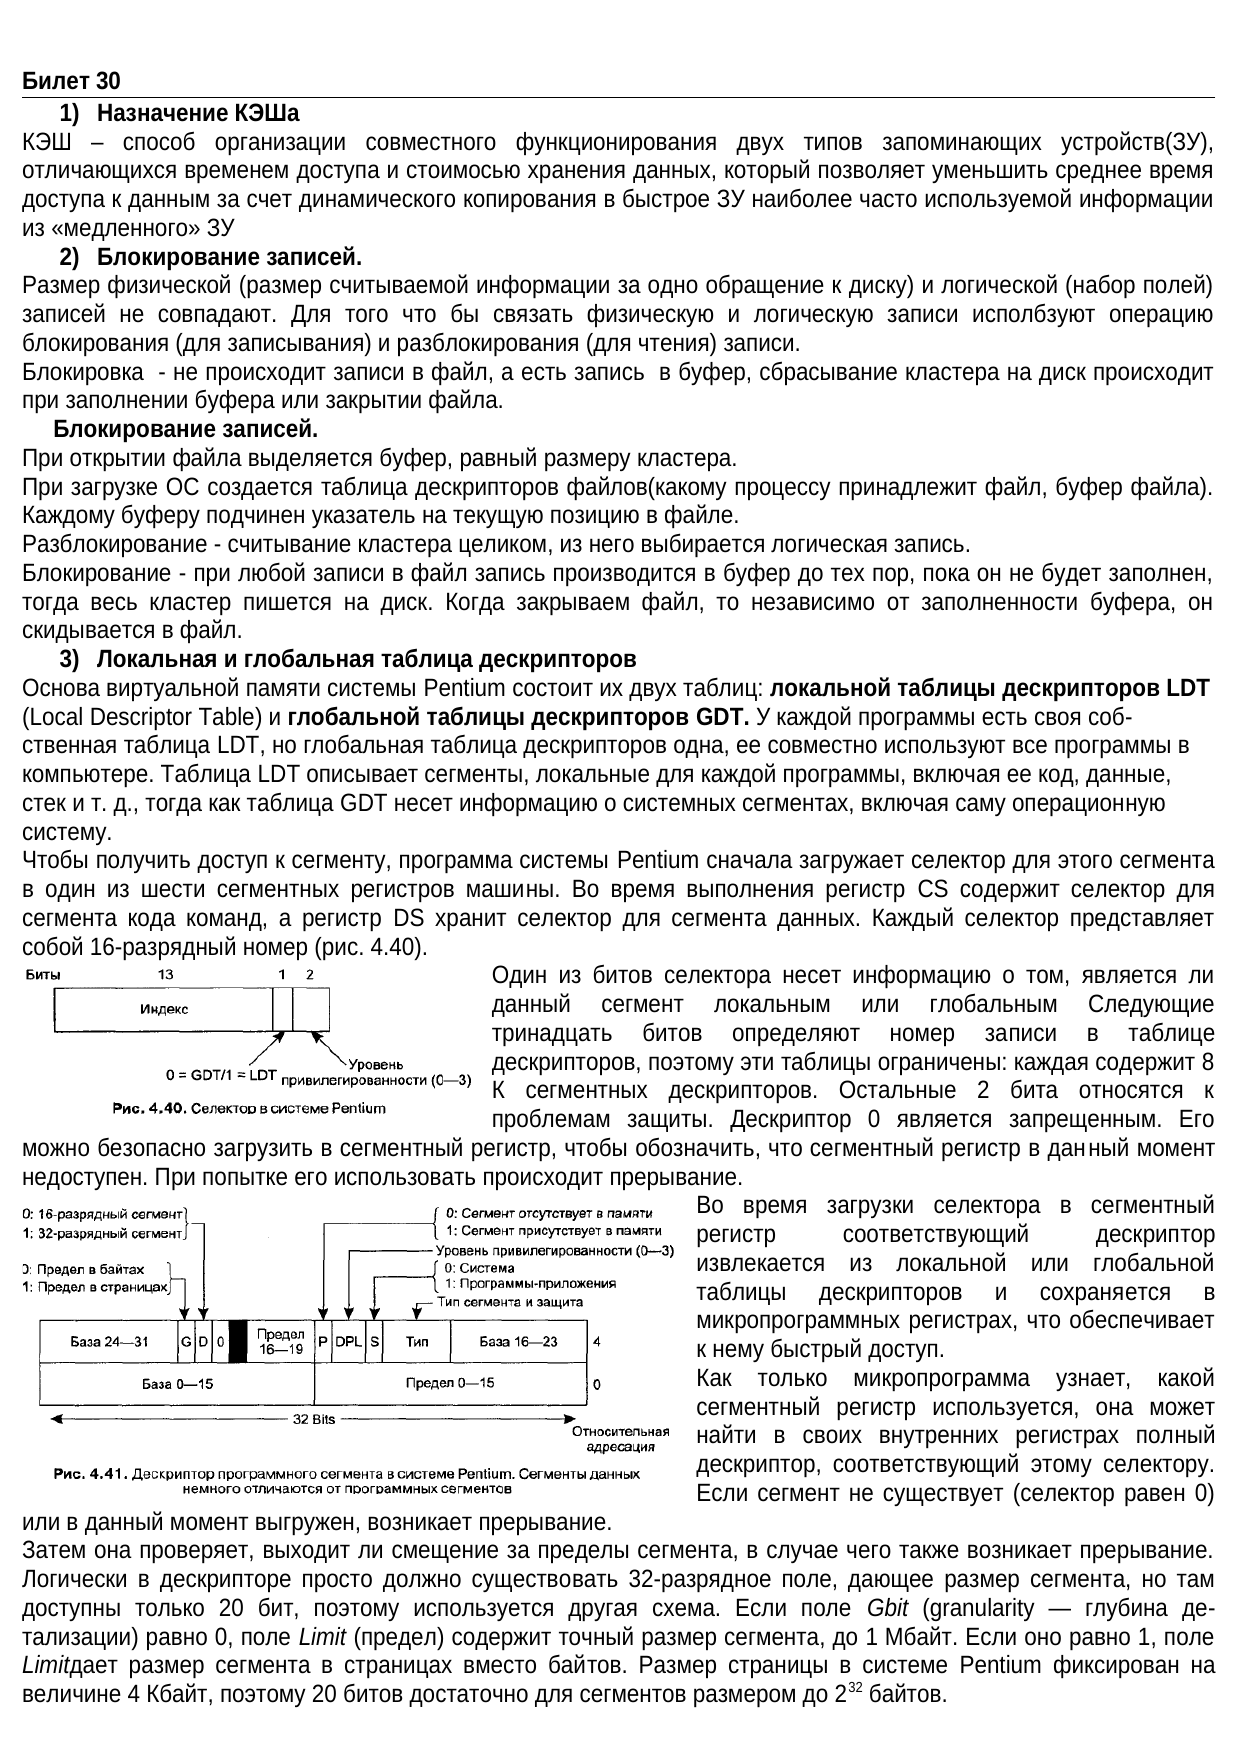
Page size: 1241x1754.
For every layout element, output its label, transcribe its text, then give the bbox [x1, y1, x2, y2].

list Блокирование записей. [22, 242, 1215, 270]
text КЭШ – способ организации совместного функционирования двух типов запоминающих устройств(ЗУ), отличающихся временем доступа и стоимосью хранения данных, который позволяет уменьшить среднее время доступа к данным за счет динамического копирования в быстрое ЗУ наиболее часто используемой информации из «медленного» ЗУ [22, 127, 1215, 242]
text Основа виртуальной памяти системы Pentium состоит их двух таблиц: локальной таблицы дескрипторов LDT (Local Descriptor Table) и глобальной таблицы дескрипторов GDT. У каждой программы есть своя соб­ственная таблица LDT, но глобальная таблица дескрипторов одна, ее совместно используют все программы в компьютере. Таблица LDT описывает сегменты, ло­кальные для каждой программы, включая ее код, данные, стек и т. д., тогда как таблица GDT несет информацию о системных сегментах, включая саму операцион­ную систему. [22, 673, 1215, 845]
list Локальная и глобальная таблица дескрипторов [22, 644, 1215, 673]
text Чтобы получить доступ к сегменту, программа системы Pentium сначала загружает селектор для этого сегмента в один из шести сегментных регистров маши­ны. Во время выполнения регистр CS содержит селектор для сегмента кода команд, а регистр DS хранит селектор для сегмента данных. Каждый селектор представляет собой 16-разрядный номер (рис. 4.40). [22, 845, 1215, 960]
text Билет 30 [22, 66, 1215, 97]
text Затем она проверяет, выходит ли смещение за пределы сегмента, в случае чего также возникает прерывание. Логически в дескрипторе просто должно существо­вать 32-разрядное поле, дающее размер сегмента, но там доступны только 20 бит, поэтому используется другая схема. Если поле Gbit (granularity — глубина де­тализации) равно 0, поле Limit (предел) содержит точный размер сегмента, до 1 Мбайт. Если оно равно 1, поле Limitдает размер сегмента в страницах вместо бай­тов. Размер страницы в системе Pentium фиксирован на величине 4 Кбайт, поэтому 20 битов достаточно для сегментов размером до 232 байтов. [22, 1535, 1215, 1708]
text Во время загрузки селектора в сегментный регистр соответствующий дескрип­тор извлекается из локальной или глобальной таблицы дескрипторов и сохраня­ется в микропрограммных регистрах, что обеспечивает к нему быстрый доступ. [22, 1190, 1215, 1363]
text Один из битов селектора несет информацию о том, является ли данный сегмент локальным или глобальным Следующие тринадцать битов определяют номер за­писи в таблице дескрипторов, поэтому эти таблицы ограничены: каждая содержит 8 К сегментных дескрипторов. Остальные 2 бита относятся к проблемам защиты. Дескриптор 0 является запрещенным. Его можно безопасно загрузить в сегментный регистр, чтобы обозначить, что сегментный регистр в дан­ный момент недоступен. При попытке его использовать происходит прерывание. [22, 960, 1215, 1190]
text Блокирование - при любой записи в файл запись производится в буфер до тех пор, пока он не будет заполнен, тогда весь кластер пишется на диск. Когда закрываем файл, то независимо от заполненности буфера, он скидывается в файл. [22, 558, 1215, 644]
text При загрузке ОС создается таблица дескрипторов файлов(какому процессу принадлежит файл, буфер файла). Каждому буферу подчинен указатель на текущую позицию в файле. [22, 472, 1215, 529]
text При открытии файла выделяется буфер, равный размеру кластера. [22, 443, 1215, 472]
text Размер физической (размер считываемой информации за одно обращение к диску) и логической (набор полей) записей не совпадают. Для того что бы связать физическую и логическую записи исполбзуют операцию блокирования (для записывания) и разблокирования (для чтения) записи. [22, 270, 1215, 357]
text Блокировка - не происходит записи в файл, а есть запись в буфер, сбрасывание кластера на диск происходит при заполнении буфера или закрытии файла. [22, 357, 1215, 414]
text Как только микропрограмма узнает, какой сегмент­ный регистр используется, она может найти в своих внутренних регистрах пол­ный дескриптор, соответствующий этому селектору. Если сегмент не существует (селектор равен 0) или в данный момент выгружен, возникает прерывание. [22, 1363, 1215, 1535]
text Блокирование записей. [22, 414, 1215, 443]
text Разблокирование - считывание кластера целиком, из него выбирается логическая запись. [22, 529, 1215, 558]
list Назначение КЭШа [22, 98, 1215, 127]
